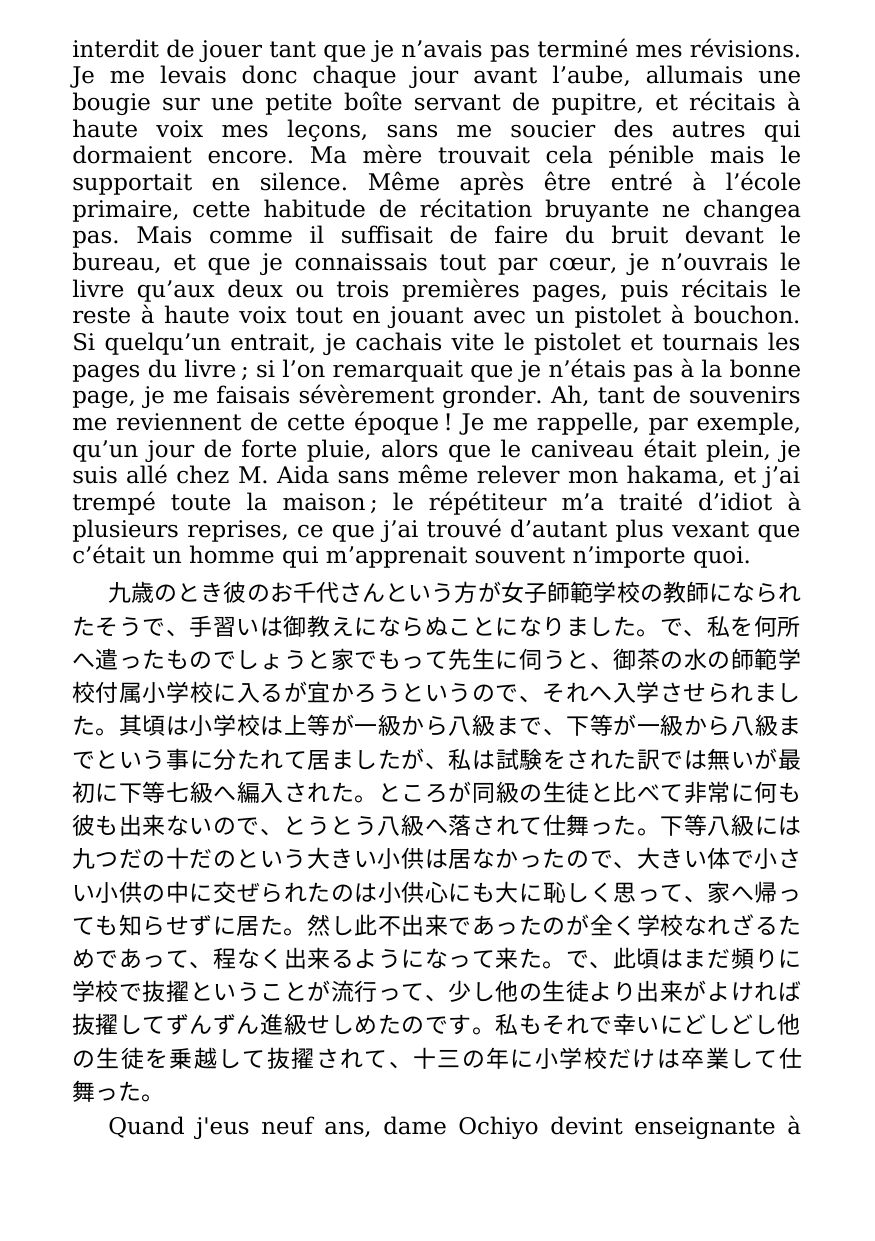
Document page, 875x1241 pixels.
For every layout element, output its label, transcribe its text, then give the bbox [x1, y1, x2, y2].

text 九歳のとき彼のお千代さんという方が女子師範学校の教師になられたそうで、手習いは御教えにならぬことになりました。で、私を何所へ遣ったものでしょうと家でもって先生に伺うと、御茶の水の師範学校付属小学校に入るが宜かろうというので、それへ入学させられました。其頃は小学校は上等が一級から八級まで、下等が一級から八級までという事に分たれて居ましたが、私は試験をされた訳では無いが最初に下等七級へ編入された。ところが同級の生徒と比べて非常に何も彼も出来ないので、とうとう八級へ落されて仕舞った。下等八級には九つだの十だのという大きい小供は居なかったので、大きい体で小さい小供の中に交ぜられたのは小供心にも大に恥しく思って、家へ帰っても知らせずに居た。然し此不出来であったのが全く学校なれざるためであって、程なく出来るようになって来た。で、此頃はまだ頻りに学校で抜擢ということが流行って、少し他の生徒より出来がよければ抜擢してずんずん進級せしめたのです。私もそれで幸いにどしどし他の生徒を乗越して抜擢されて、十三の年に小学校だけは卒業して仕舞った。 [72, 575, 802, 1107]
text Quand j'eus neuf ans, dame Ochiyo devint enseignante à [72, 1113, 802, 1139]
text interdit de jouer tant que je n’avais pas terminé mes révisions. Je me levais donc chaque jour avant l’aube, allumais une bougie sur une petite boîte servant de pupitre, et récitais à haute voix mes leçons, sans me soucier des autres qui dormaient encore. Ma mère trouvait cela pénible mais le supportait en silence. Même après être entré à l’école primaire, cette habitude de récitation bruyante ne changea pas. Mais comme il suffisait de faire du bruit devant le bureau, et que je connaissais tout par cœur, je n’ouvrais le livre qu’aux deux ou trois premières pages, puis récitais le reste à haute voix tout en jouant avec un pistolet à bouchon. Si quelqu’un entrait, je cachais vite le pistolet et tournais les pages du livre ; si l’on remarquait que je n’étais pas à la bonne page, je me faisais sévèrement gronder. Ah, tant de souvenirs me reviennent de cette époque ! Je me rappelle, par exemple, qu’un jour de forte pluie, alors que le caniveau était plein, je suis allé chez M. Aida sans même relever mon hakama, et j’ai trempé toute la maison ; le répétiteur m’a traité d’idiot à plusieurs reprises, ce que j’ai trouvé d’autant plus vexant que c’était un homme qui m’apprenait souvent n’importe quoi. [72, 36, 802, 569]
